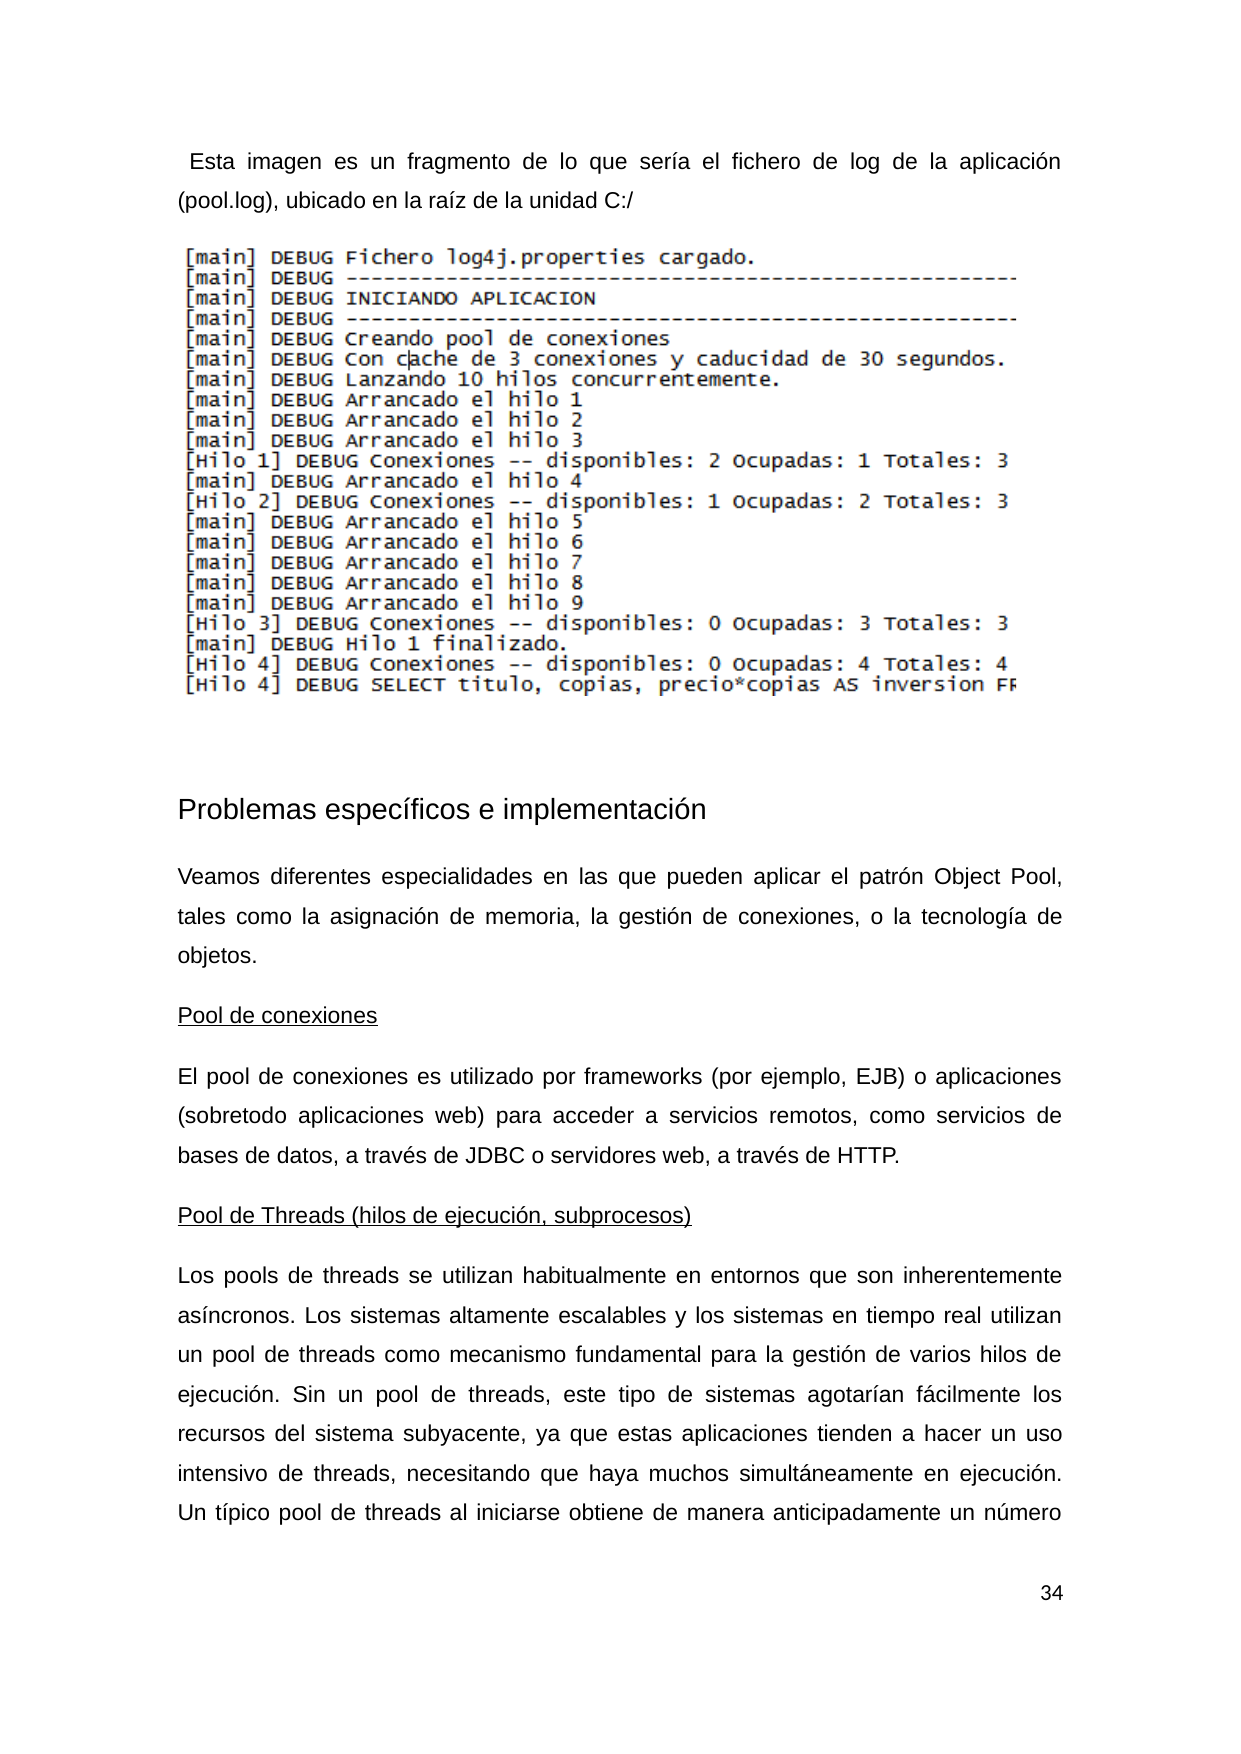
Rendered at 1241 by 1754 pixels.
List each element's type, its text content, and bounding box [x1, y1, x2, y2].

picture [177, 247, 1017, 696]
text Los pools de threads se utilizan habitualmente en entornos que son inherentemente asíncronos. Los sistemas altamente escalables y los sistemas en tiempo real utilizan un pool de threads como mecanismo fundamental para la gestión de varios hilos de ejecución. Sin un pool de threads, este tipo de sistemas agotarían fácilmente los recursos del sistema subyacente, ya que estas aplicaciones tienden a hacer un uso intensivo de threads, necesitando que haya muchos simultáneamente en ejecución. Un típico pool de threads al iniciarse obtiene de manera anticipadamente un número [177, 1262, 1063, 1526]
text Esta imagen es un fragmento de lo que sería el fichero de log de la aplicación (pool.log), ubicado en la raíz de la unidad C:/ [177, 148, 1063, 213]
text El pool de conexiones es utilizado por frameworks (por ejemplo, EJB) o aplicaciones (sobretodo aplicaciones web) para acceder a servicios remotos, como servicios de bases de datos, a través de JDBC o servidores web, a través de HTTP. [177, 1063, 1063, 1168]
text Veamos diferentes especialidades en las que pueden aplicar el patrón Object Pool, tales como la asignación de memoria, la gestión de conexiones, o la tecnología de objetos. [177, 863, 1063, 968]
text Problemas específicos e implementación [177, 792, 1063, 826]
text Pool de conexiones [177, 1002, 1063, 1029]
text Pool de Threads (hilos de ejecución, subprocesos) [177, 1202, 1063, 1228]
